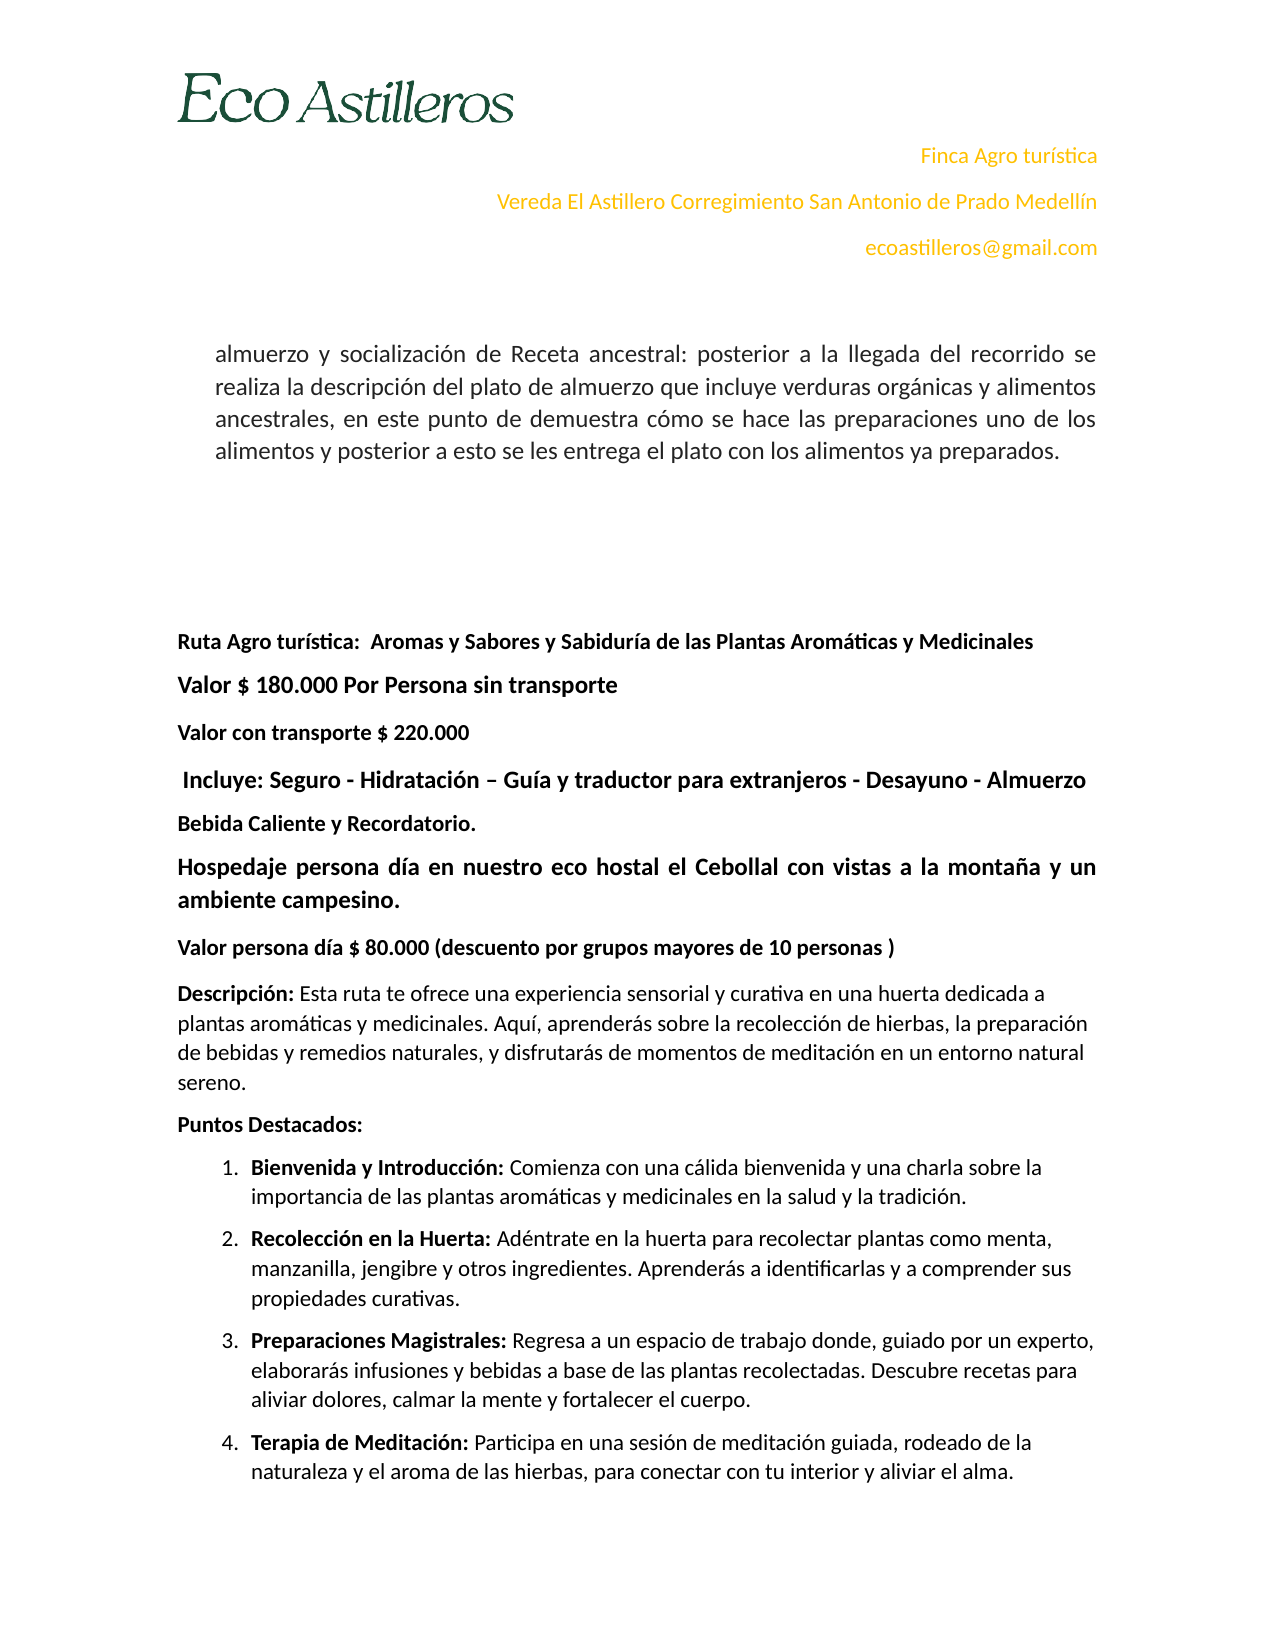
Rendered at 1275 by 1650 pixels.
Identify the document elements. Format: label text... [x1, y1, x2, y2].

text Incluye: Seguro - Hidratación – Guía y traductor para extranjeros - Desayuno - Almuerzo [177, 764, 1098, 795]
list Terapia de Meditación: Participa en una sesión de meditación guiada, rodeado de la naturaleza y el aroma de las hierbas, para conectar con tu interior y aliviar el alma. [221, 1428, 1098, 1485]
text Hospedaje persona día en nuestro eco hostal el Cebollal con vistas a la montaña y un ambiente campesino. [177, 852, 1098, 914]
text almuerzo y socialización de Receta ancestral: posterior a la llegada del recorrido se realiza la descripción del plato de almuerzo que incluye verduras orgánicas y alimentos ancestrales, en este punto de demuestra cómo se hace las preparaciones uno de los alimentos y posterior a esto se les entrega el plato con los alimentos ya preparados. [215, 338, 1098, 466]
list Preparaciones Magistrales: Regresa a un espacio de trabajo donde, guiado por un experto, elaborarás infusiones y bebidas a base de las plantas recolectadas. Descubre recetas para aliviar dolores, calmar la mente y fortalecer el cuerpo. [221, 1326, 1098, 1413]
text Ruta Agro turística: Aromas y Sabores y Sabiduría de las Plantas Aromáticas y Medicinales [177, 627, 1098, 655]
text Bebida Caliente y Recordatorio. [177, 809, 1098, 837]
text Puntos Destacados: [177, 1110, 1098, 1138]
text Descripción: Esta ruta te ofrece una experiencia sensorial y curativa en una huerta dedicada a plantas aromáticas y medicinales. Aquí, aprenderás sobre la recolección de hierbas, la preparación de bebidas y remedios naturales, y disfrutarás de momentos de meditación en un entorno natural sereno. [177, 979, 1098, 1096]
text Valor persona día $ 80.000 (descuento por grupos mayores de 10 personas ) [177, 933, 1098, 961]
list Recolección en la Huerta: Adéntrate en la huerta para recolectar plantas como menta, manzanilla, jengibre y otros ingredientes. Aprenderás a identificarlas y a comprender sus propiedades curativas. [221, 1224, 1098, 1312]
text Valor con transporte $ 220.000 [177, 718, 1098, 746]
list Bienvenida y Introducción: Comienza con una cálida bienvenida y una charla sobre la importancia de las plantas aromáticas y medicinales en la salud y la tradición. [221, 1153, 1098, 1210]
text Valor $ 180.000 Por Persona sin transporte [177, 669, 1098, 700]
